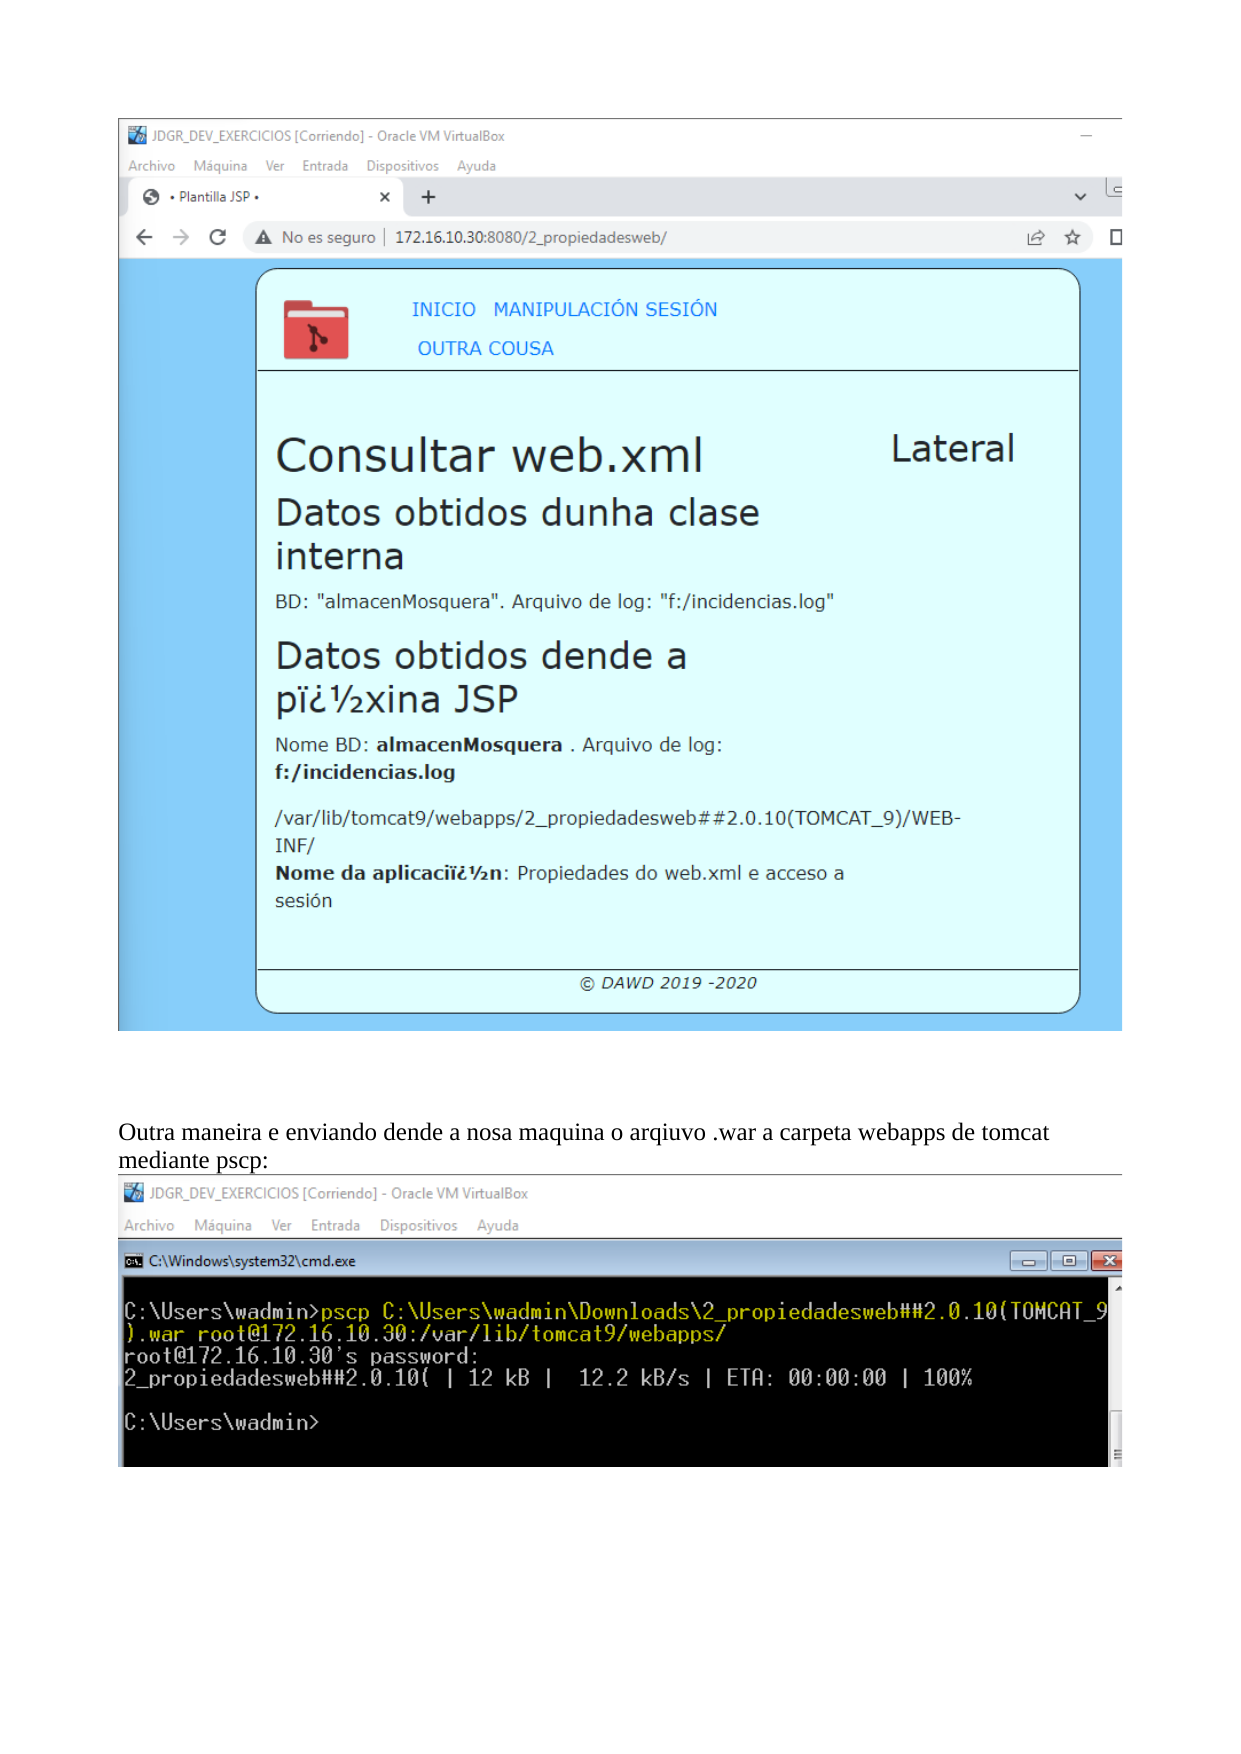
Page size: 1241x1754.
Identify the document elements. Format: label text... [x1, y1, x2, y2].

text Outra maneira e enviando dende a nosa maquina o arqiuvo .war a carpeta webapps de tomcat mediante pscp: [118, 1117, 1122, 1174]
picture [118, 118, 1123, 1031]
picture [118, 1174, 1123, 1467]
